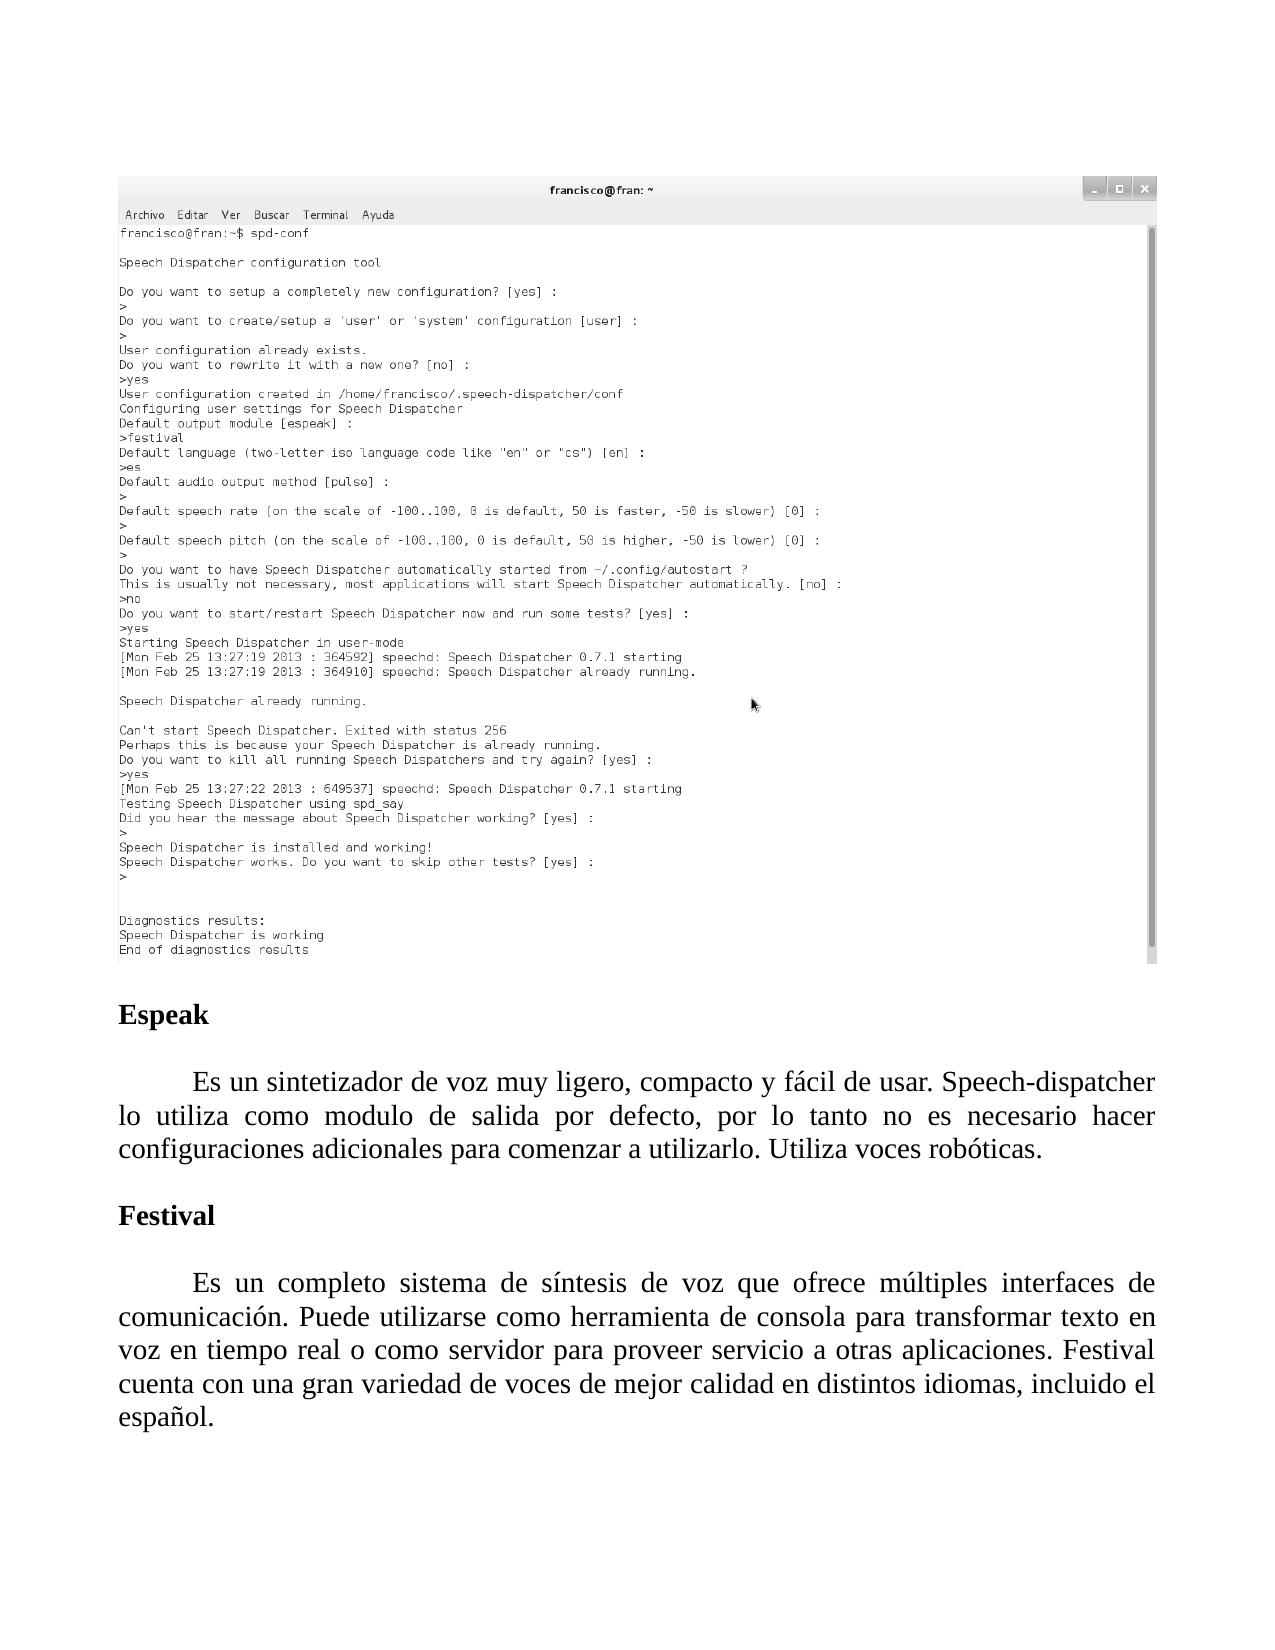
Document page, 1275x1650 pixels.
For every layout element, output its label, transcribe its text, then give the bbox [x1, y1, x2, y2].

text Es un completo sistema de síntesis de voz que ofrece múltiples interfaces de comunicación. Puede utilizarse como herramienta de consola para transformar texto en voz en tiempo real o como servidor para proveer servicio a otras aplicaciones. Festival cuenta con una gran variedad de voces de mejor calidad en distintos idiomas, incluido el español. [118, 1265, 1157, 1433]
text Es un sintetizador de voz muy ligero, compacto y fácil de usar. Speech-dispatcher lo utiliza como modulo de salida por defecto, por lo tanto no es necesario hacer configuraciones adicionales para comenzar a utilizarlo. Utiliza voces robóticas. [118, 1064, 1157, 1165]
text Festival [118, 1198, 1157, 1232]
text Espeak [118, 997, 1157, 1031]
picture [118, 176, 1157, 964]
